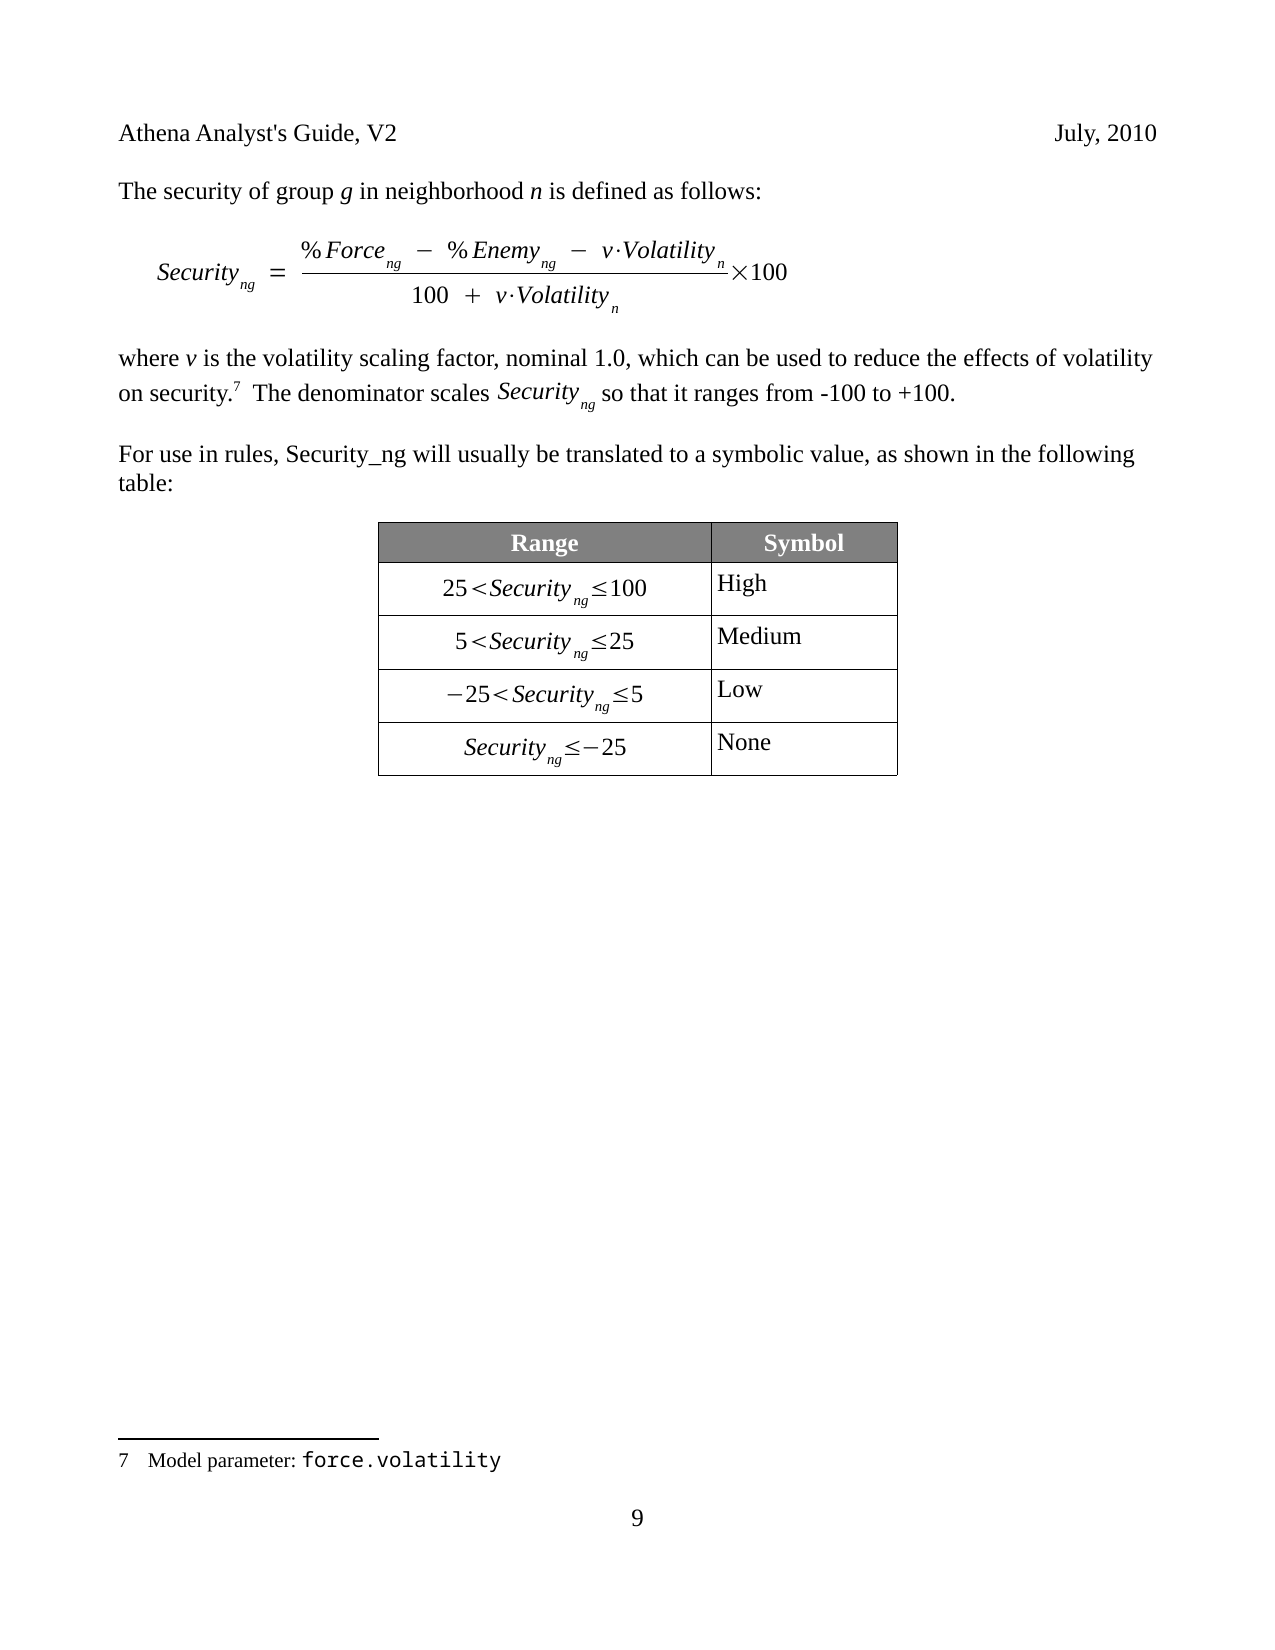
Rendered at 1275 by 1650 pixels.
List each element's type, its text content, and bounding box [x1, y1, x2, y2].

text For use in rules, Security_ng will usually be translated to a symbolic value, as shown in the following table: [118, 439, 1157, 496]
table_cell [379, 563, 711, 615]
table_header Symbol [712, 523, 897, 562]
table_cell [379, 616, 711, 668]
text The security of group g in neighborhood n is defined as follows: [118, 176, 1157, 205]
table_header Range [379, 523, 711, 562]
table_cell High [712, 563, 897, 615]
table_cell [379, 723, 711, 775]
text Model parameter: force.volatility [118, 1445, 1157, 1474]
table_cell Medium [712, 616, 897, 668]
text where v is the volatility scaling factor, nominal 1.0, which can be used to reduce the effects of volatility on security. The denominator scales so that it ranges from -100 to +100. [118, 343, 1157, 413]
table_cell [379, 670, 711, 722]
table_cell Low [712, 670, 897, 722]
table_cell None [712, 723, 897, 775]
